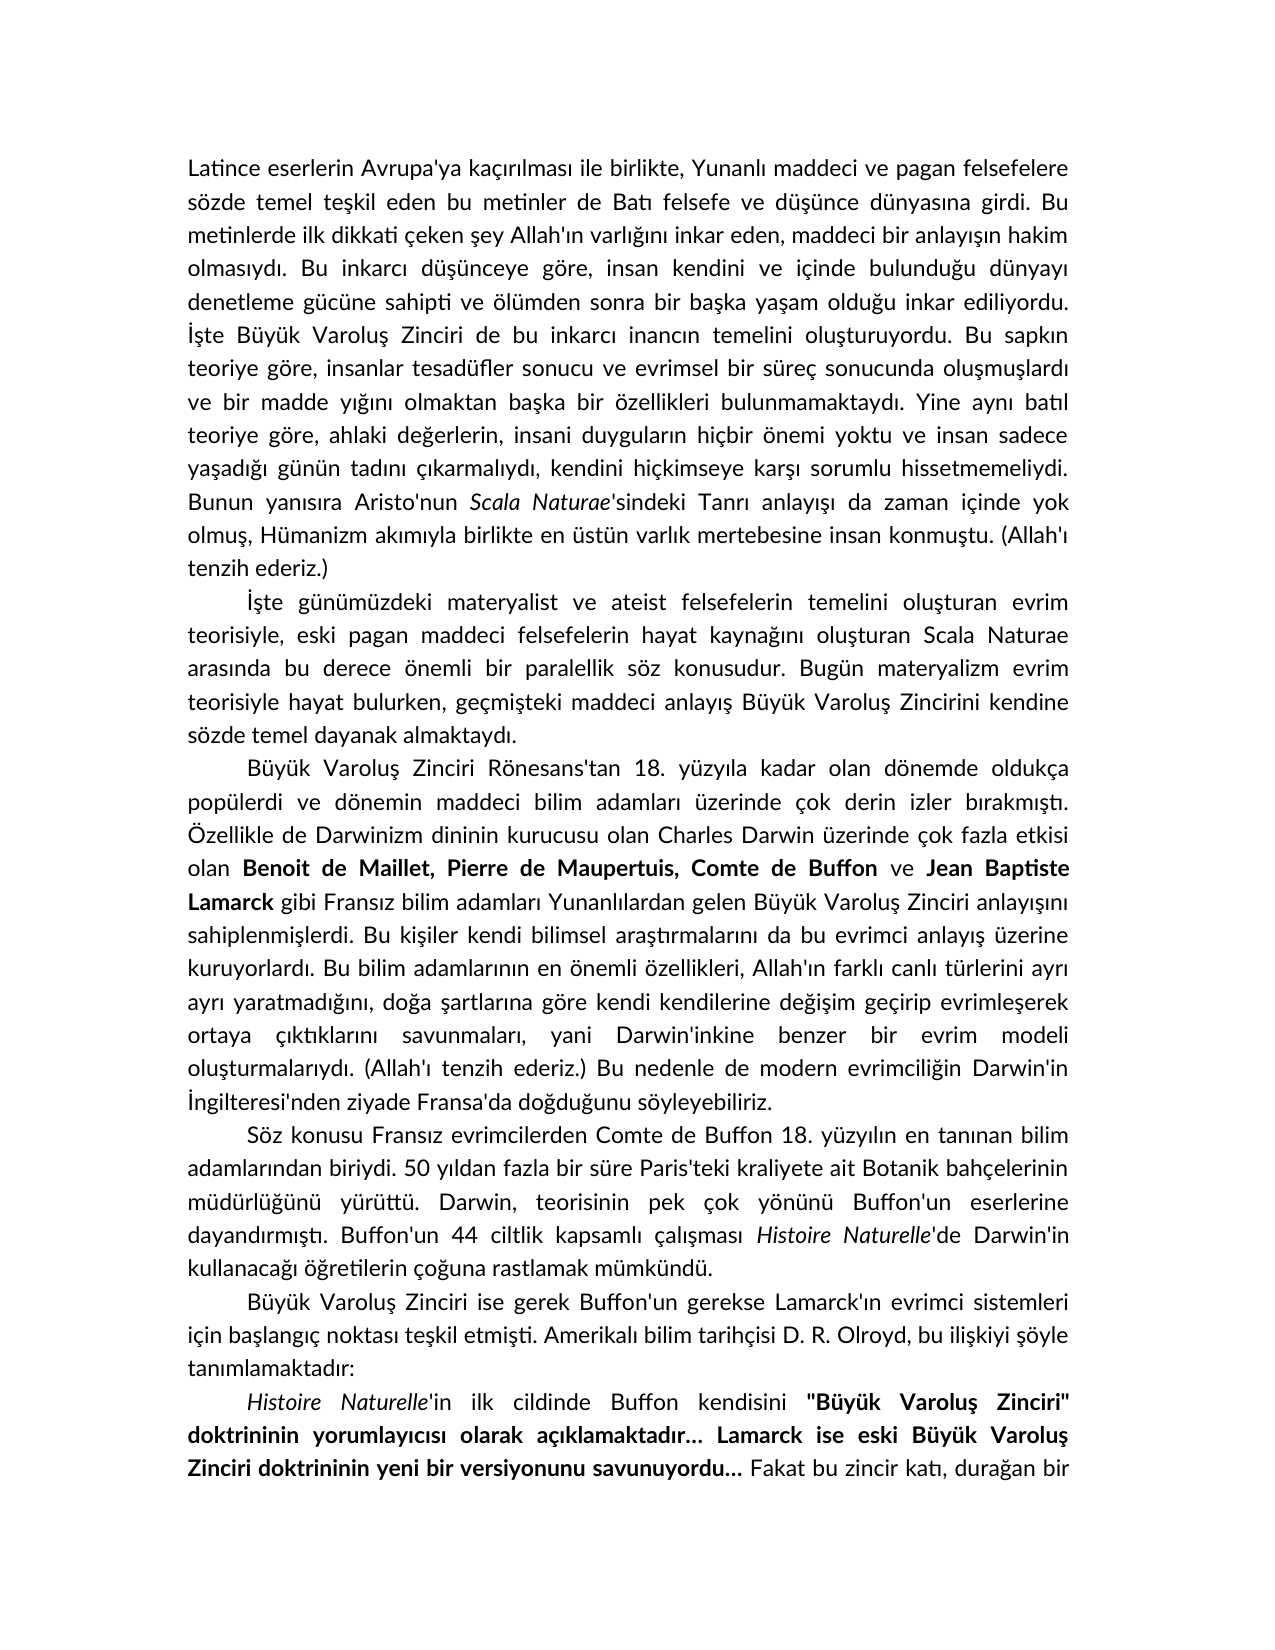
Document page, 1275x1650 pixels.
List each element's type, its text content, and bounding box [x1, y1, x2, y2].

text Söz konusu Fransız evrimcilerden Comte de Buffon 18. yüzyılın en tanınan bilim adamlarından biriydi. 50 yıldan fazla bir süre Paris'teki kraliyete ait Botanik bahçelerinin müdürlüğünü yürüttü. Darwin, teorisinin pek çok yönünü Buffon'un eserlerine dayandırmıştı. Buffon'un 44 ciltlik kapsamlı çalışması Histoire Naturelle'de Darwin'in kullanacağı öğretilerin çoğuna rastlamak mümkündü. [187, 1117, 1070, 1283]
text Histoire Naturelle'in ilk cildinde Buffon kendisini "Büyük Varoluş Zinciri" doktrininin yorumlayıcısı olarak açıklamaktadır… Lamarck ise eski Büyük Varoluş Zinciri doktrininin yeni bir versiyonunu savunuyordu… Fakat bu zincir katı, durağan bir [187, 1383, 1070, 1483]
text Büyük Varoluş Zinciri ise gerek Buffon'un gerekse Lamarck'ın evrimci sistemleri için başlangıç noktası teşkil etmişti. Amerikalı bilim tarihçisi D. R. Olroyd, bu ilişkiyi şöyle tanımlamaktadır: [187, 1283, 1070, 1383]
text Büyük Varoluş Zinciri Rönesans'tan 18. yüzyıla kadar olan dönemde oldukça popülerdi ve dönemin maddeci bilim adamları üzerinde çok derin izler bırakmıştı. Özellikle de Darwinizm dininin kurucusu olan Charles Darwin üzerinde çok fazla etkisi olan Benoit de Maillet, Pierre de Maupertuis, Comte de Buffon ve Jean Baptiste Lamarck gibi Fransız bilim adamları Yunanlılardan gelen Büyük Varoluş Zinciri anlayışını sahiplenmişlerdi. Bu kişiler kendi bilimsel araştırmalarını da bu evrimci anlayış üzerine kuruyorlardı. Bu bilim adamlarının en önemli özellikleri, Allah'ın farklı canlı türlerini ayrı ayrı yaratmadığını, doğa şartlarına göre kendi kendilerine değişim geçirip evrimleşerek ortaya çıktıklarını savunmaları, yani Darwin'inkine benzer bir evrim modeli oluşturmalarıydı. (Allah'ı tenzih ederiz.) Bu nedenle de modern evrimciliğin Darwin'in İngilteresi'nden ziyade Fransa'da doğduğunu söyleyebiliriz. [187, 750, 1070, 1117]
text Latince eserlerin Avrupa'ya kaçırılması ile birlikte, Yunanlı maddeci ve pagan felsefelere sözde temel teşkil eden bu metinler de Batı felsefe ve düşünce dünyasına girdi. Bu metinlerde ilk dikkati çeken şey Allah'ın varlığını inkar eden, maddeci bir anlayışın hakim olmasıydı. Bu inkarcı düşünceye göre, insan kendini ve içinde bulunduğu dünyayı denetleme gücüne sahipti ve ölümden sonra bir başka yaşam olduğu inkar ediliyordu. İşte Büyük Varoluş Zinciri de bu inkarcı inancın temelini oluşturuyordu. Bu sapkın teoriye göre, insanlar tesadüfler sonucu ve evrimsel bir süreç sonucunda oluşmuşlardı ve bir madde yığını olmaktan başka bir özellikleri bulunmamaktaydı. Yine aynı batıl teoriye göre, ahlaki değerlerin, insani duyguların hiçbir önemi yoktu ve insan sadece yaşadığı günün tadını çıkarmalıydı, kendini hiçkimseye karşı sorumlu hissetmemeliydi. Bunun yanısıra Aristo'nun Scala Naturae'sindeki Tanrı anlayışı da zaman içinde yok olmuş, Hümanizm akımıyla birlikte en üstün varlık mertebesine insan konmuştu. (Allah'ı tenzih ederiz.) [187, 150, 1070, 583]
text İşte günümüzdeki materyalist ve ateist felsefelerin temelini oluşturan evrim teorisiyle, eski pagan maddeci felsefelerin hayat kaynağını oluşturan Scala Naturae arasında bu derece önemli bir paralellik söz konusudur. Bugün materyalizm evrim teorisiyle hayat bulurken, geçmişteki maddeci anlayış Büyük Varoluş Zincirini kendine sözde temel dayanak almaktaydı. [187, 583, 1070, 750]
